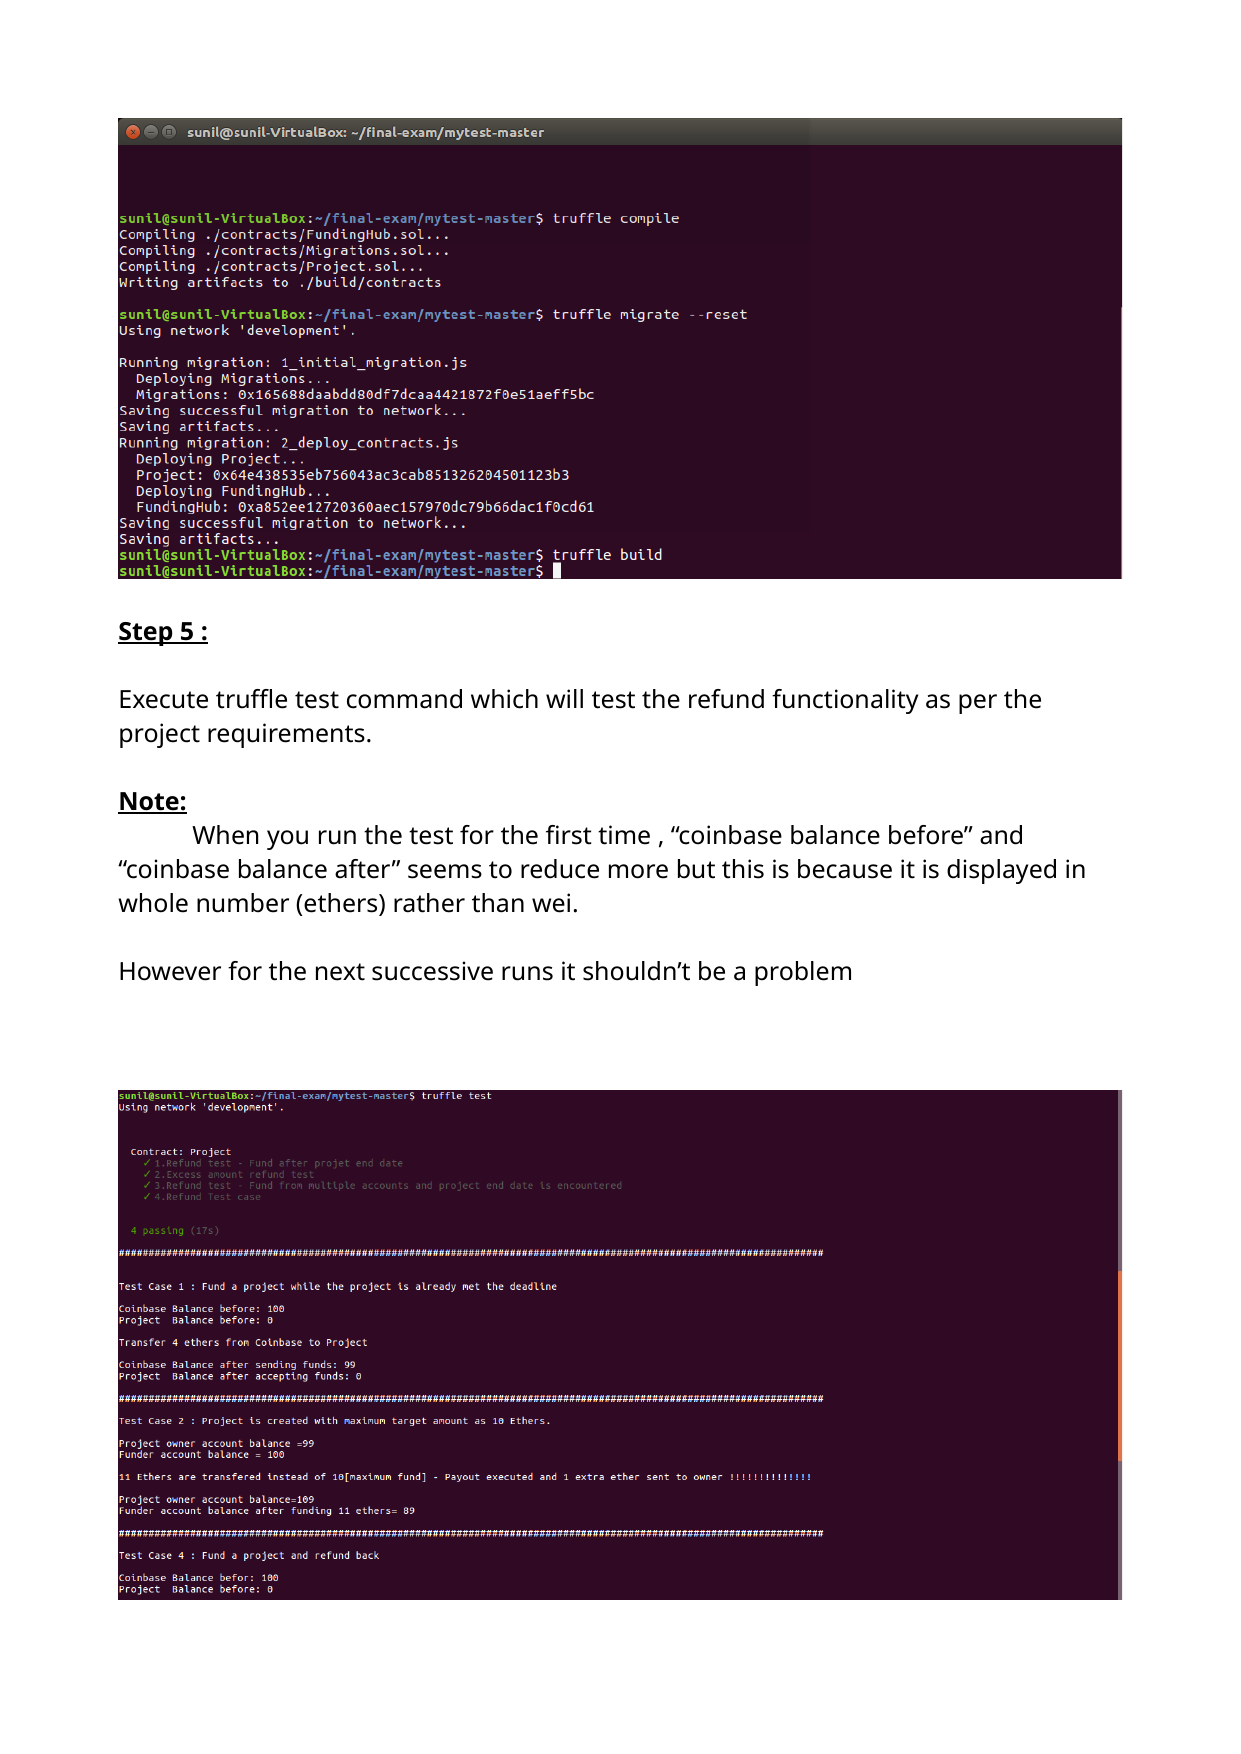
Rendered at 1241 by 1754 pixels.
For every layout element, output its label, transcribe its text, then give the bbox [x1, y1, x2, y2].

picture [118, 1090, 1123, 1600]
text However for the next successive runs it shouldn’t be a problem [118, 954, 1122, 988]
text Execute truffle test command which will test the refund functionality as per the project requirements. [118, 681, 1122, 749]
picture [118, 118, 1123, 579]
text Step 5 : [118, 613, 1122, 647]
text Note: [118, 783, 1122, 817]
text When you run the test for the first time , “coinbase balance before” and “coinbase balance after” seems to reduce more but this is because it is displayed in whole number (ethers) rather than wei. [118, 817, 1122, 920]
